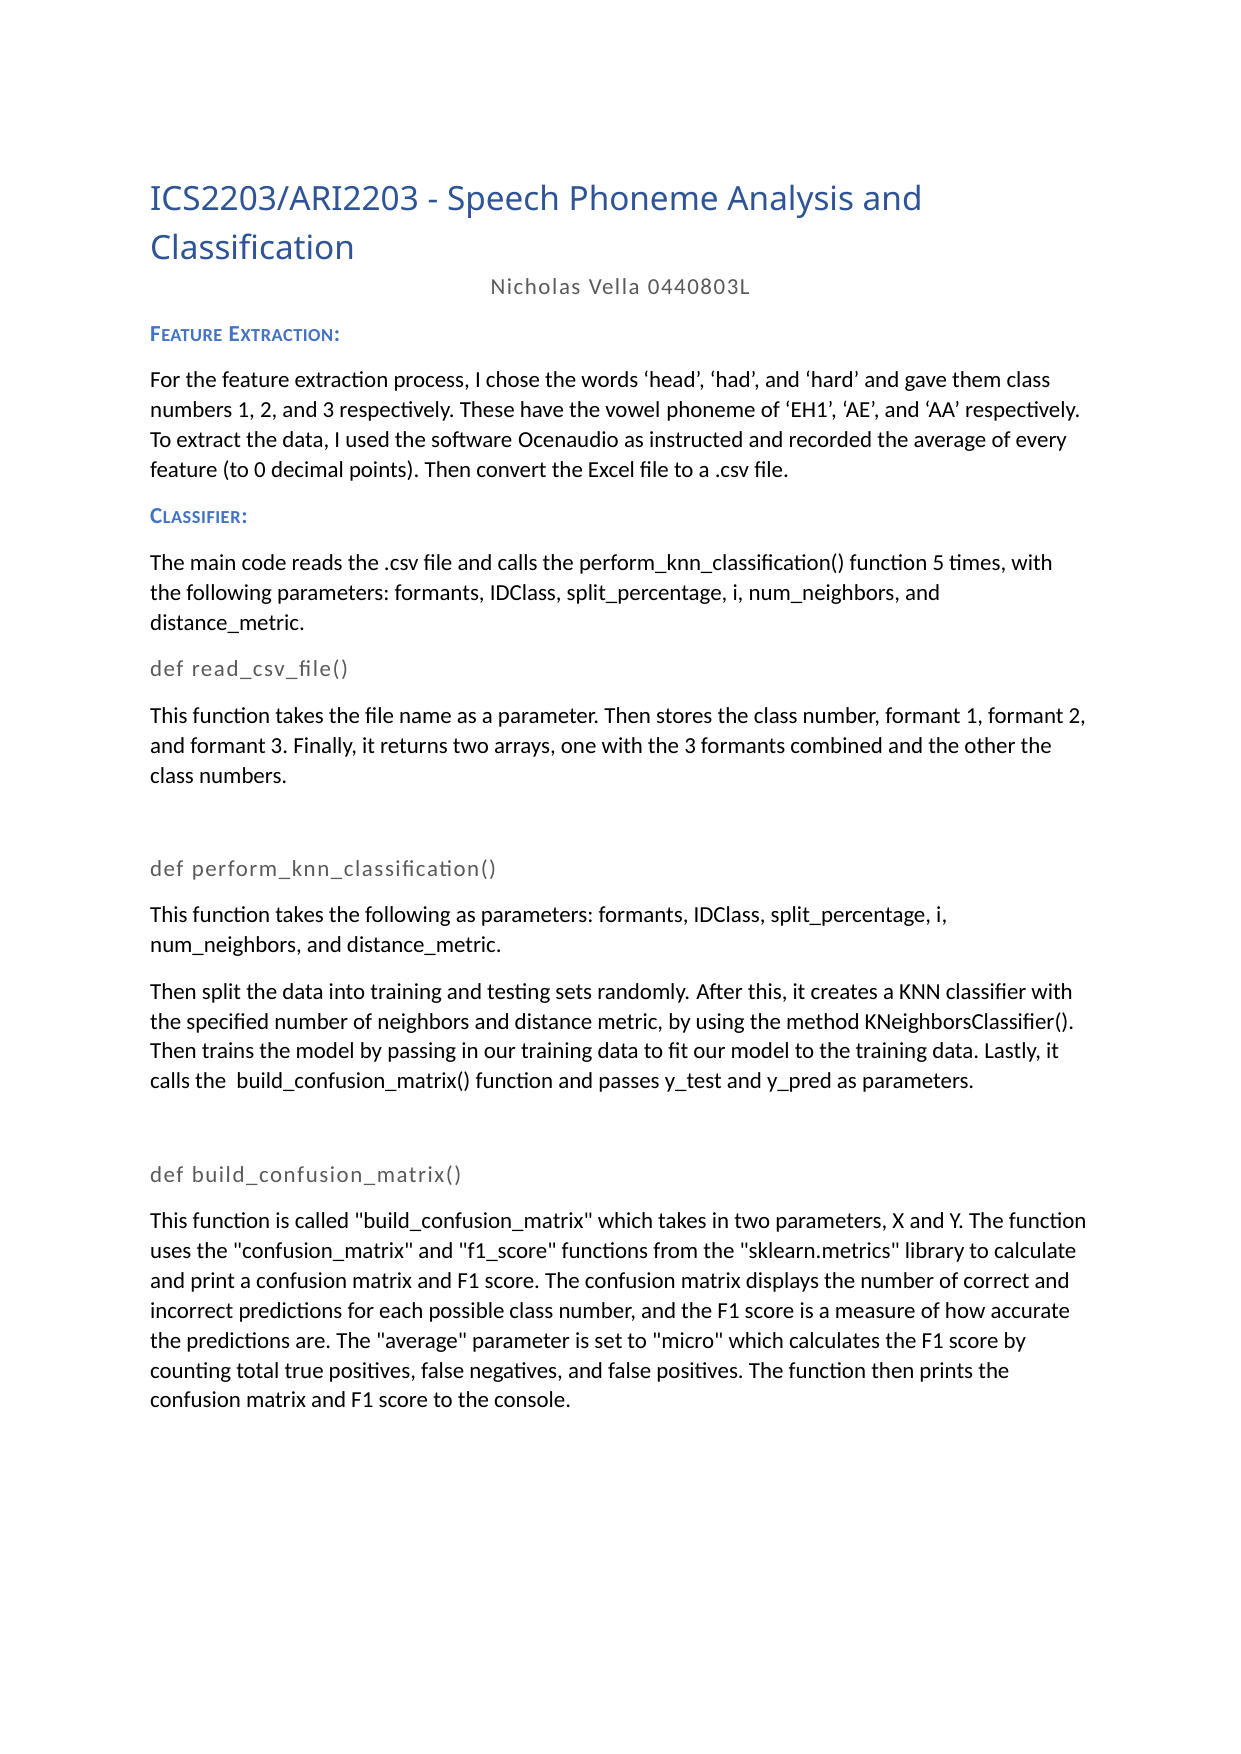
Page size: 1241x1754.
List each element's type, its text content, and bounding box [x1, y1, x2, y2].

text For the feature extraction process, I chose the words ‘head’, ‘had’, and ‘hard’ and gave them class numbers 1, 2, and 3 respectively. These have the vowel phoneme of ‘EH1’, ‘AE’, and ‘AA’ respectively. To extract the data, I used the software Ocenaudio as instructed and recorded the average of every feature (to 0 decimal points). Then convert the Excel file to a .csv file. [150, 365, 1090, 483]
text Feature Extraction: [150, 319, 1090, 347]
text def build_confusion_matrix() [150, 1160, 1090, 1188]
subtitle Nicholas Vella 0440803L [150, 272, 1090, 300]
text Then split the data into training and testing sets randomly. After this, it creates a KNN classifier with the specified number of neighbors and distance metric, by using the method KNeighborsClassifier(). Then trains the model by passing in our training data to fit our model to the training data. Lastly, it calls the build_confusion_matrix() function and passes y_test and y_pred as parameters. [150, 977, 1090, 1094]
text This function takes the file name as a parameter. Then stores the class number, formant 1, formant 2, and formant 3. Finally, it returns two arrays, one with the 3 formants combined and the other the class numbers. [150, 701, 1090, 789]
text def read_csv_file() [150, 654, 1090, 682]
text This function is called "build_confusion_matrix" which takes in two parameters, X and Y. The function uses the "confusion_matrix" and "f1_score" functions from the "sklearn.metrics" library to calculate and print a confusion matrix and F1 score. The confusion matrix displays the number of correct and incorrect predictions for each possible class number, and the F1 score is a measure of how accurate the predictions are. The "average" parameter is set to "micro" which calculates the F1 score by counting total true positives, false negatives, and false positives. The function then prints the confusion matrix and F1 score to the console. [150, 1206, 1090, 1414]
text This function takes the following as parameters: formants, IDClass, split_percentage, i, num_neighbors, and distance_metric. [150, 900, 1090, 958]
text The main code reads the .csv file and calls the perform_knn_classification() function 5 times, with the following parameters: formants, IDClass, split_percentage, i, num_neighbors, and distance_metric. [150, 548, 1090, 636]
subtitle def perform_knn_classification() [150, 854, 1090, 882]
subtitle ICS2203/ARI2203 - Speech Phoneme Analysis and Classification [150, 175, 1090, 269]
text Classifier: [150, 501, 1090, 529]
